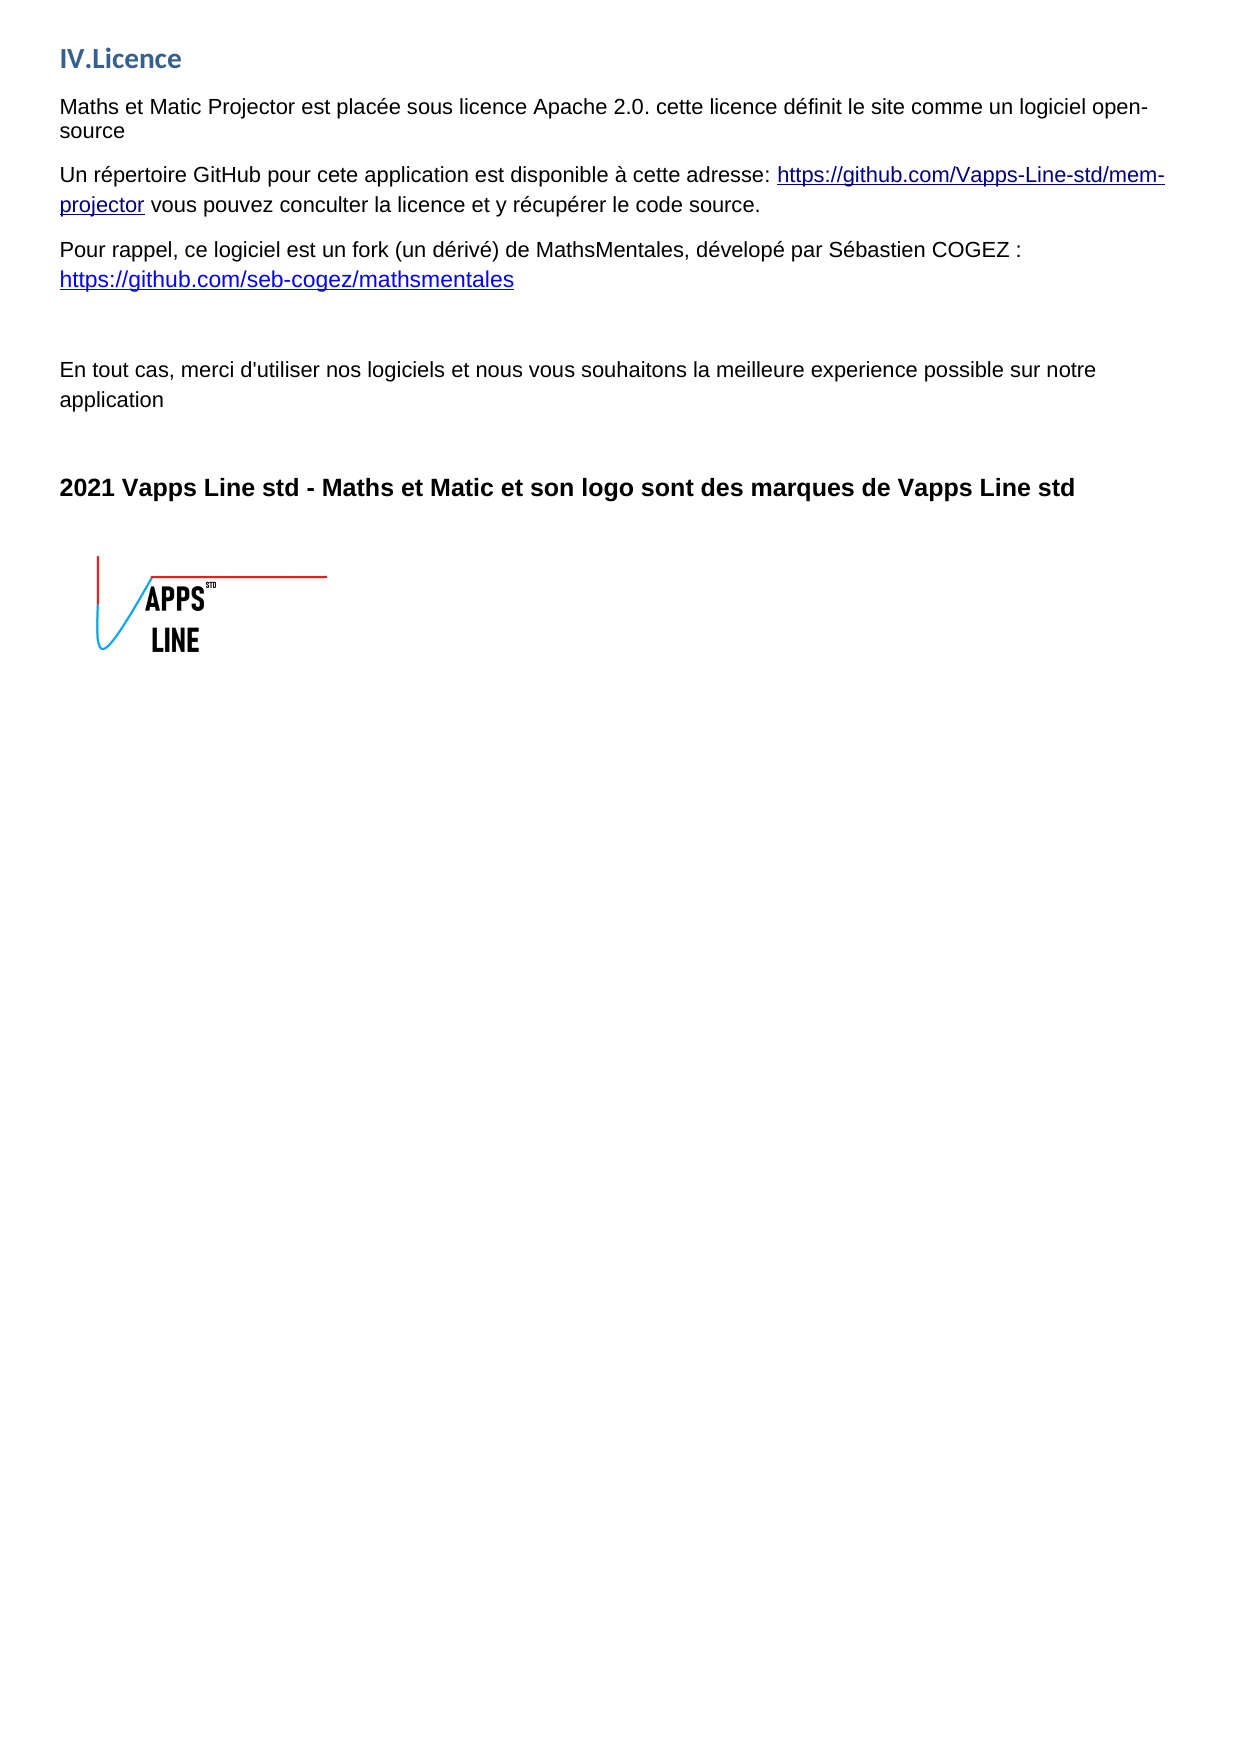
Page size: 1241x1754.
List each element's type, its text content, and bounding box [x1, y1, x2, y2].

text En tout cas, merci d'utiliser nos logiciels et nous vous souhaitons la meilleure experience possible sur notre application [59, 353, 1186, 413]
text Un répertoire GitHub pour cete application est disponible à cette adresse: https://github.com/Vapps-Line-std/mem-projector vous pouvez conculter la licence et y récupérer le code source. [59, 158, 1186, 218]
text Pour rappel, ce logiciel est un fork (un dérivé) de MathsMentales, dévelopé par Sébastien COGEZ : https://github.com/seb-cogez/mathsmentales [59, 233, 1186, 293]
subtitle IV.Licence [59, 41, 1186, 76]
text Maths et Matic Projector est placée sous licence Apache 2.0. cette licence définit le site comme un logiciel open-source [59, 95, 1186, 143]
text 2021 Vapps Line std - Maths et Matic et son logo sont des marques de Vapps Line std [59, 473, 1186, 503]
picture [62, 537, 362, 677]
